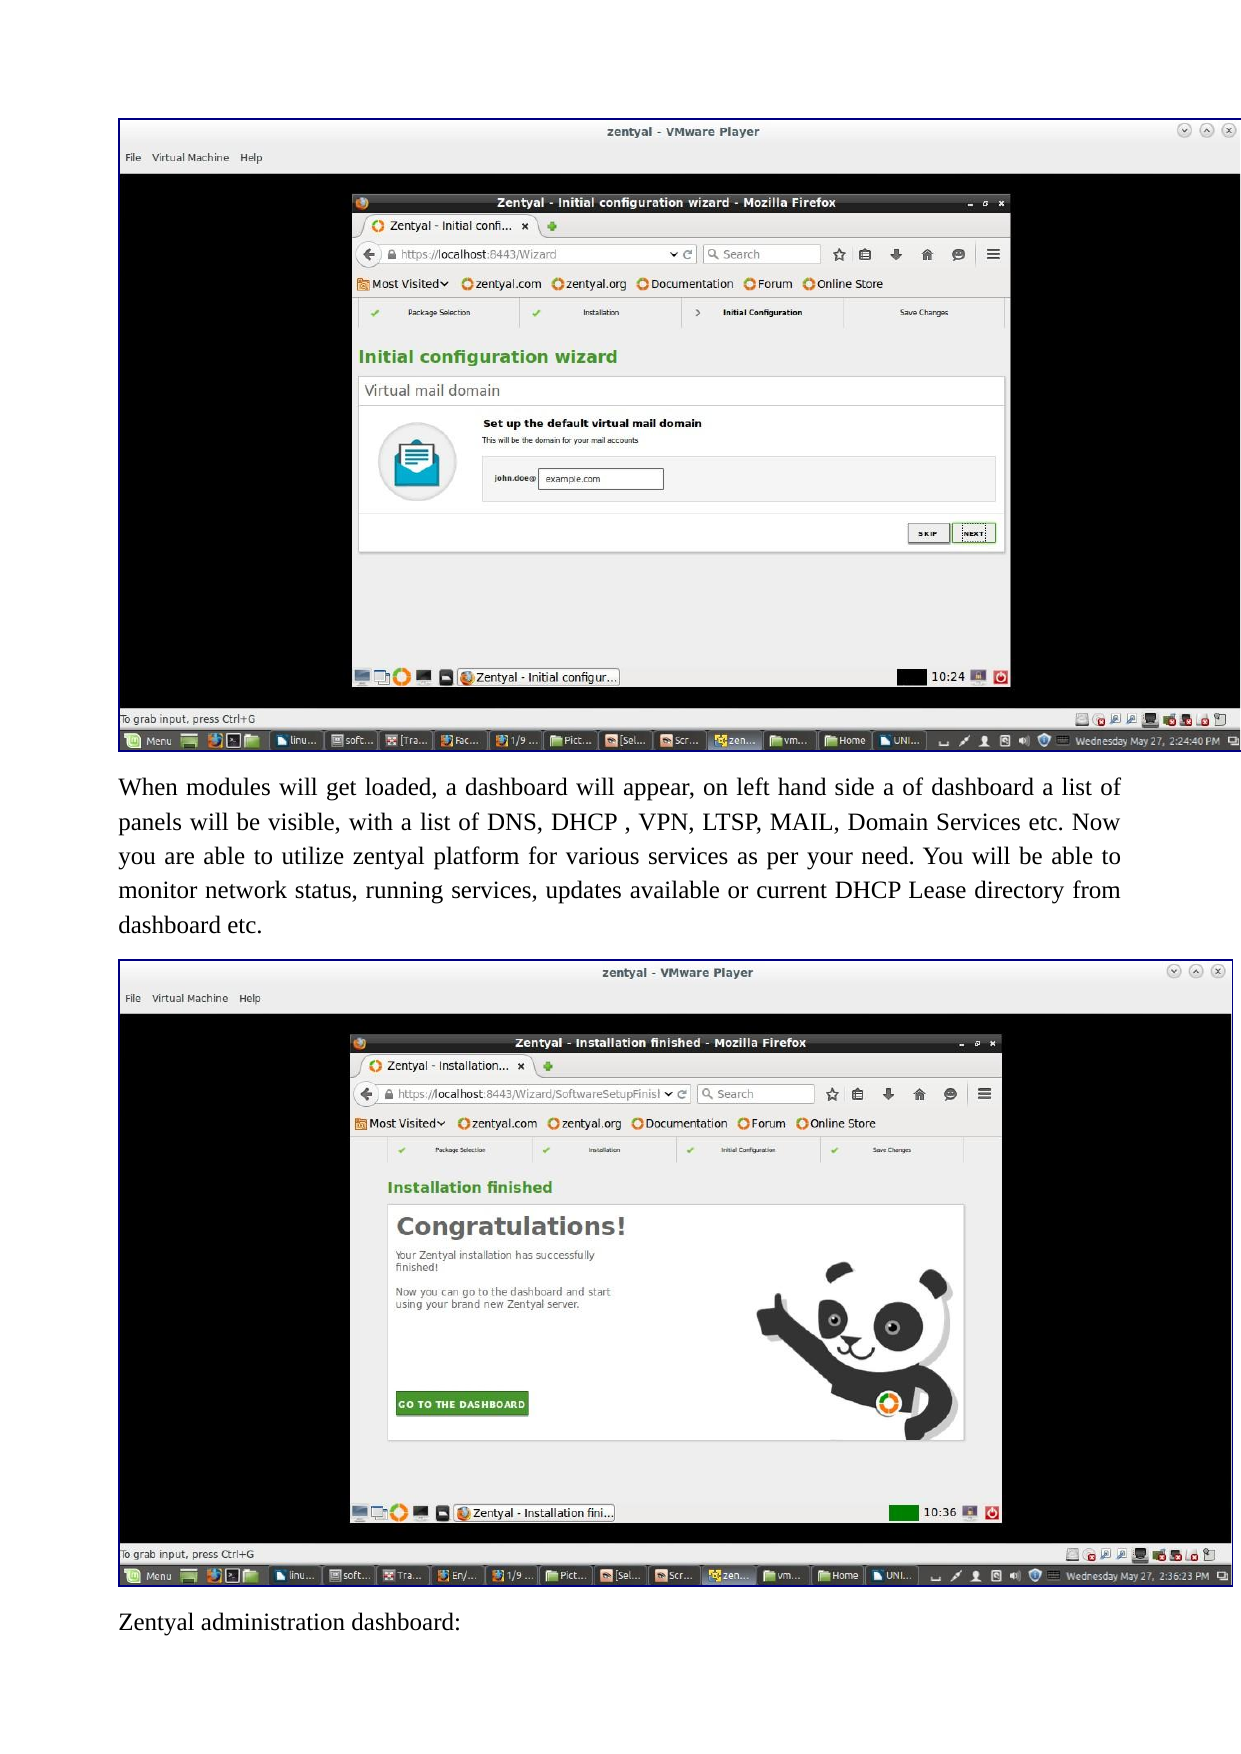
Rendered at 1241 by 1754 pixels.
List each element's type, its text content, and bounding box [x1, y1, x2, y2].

text When modules will get loaded, a dashboard will appear, on left hand side a of dashboard a list of panels will be visible, with a list of DNS, DHCP , VPN, LTSP, MAIL, Domain Services etc. Now you are able to utilize zentyal platform for various services as per your need. You will be able to monitor network status, running services, updates available or current DHCP Lease directory from dashboard etc. [118, 772, 1122, 939]
text Zentyal administration dashboard: [118, 1607, 1122, 1636]
picture [120, 120, 1241, 750]
picture [120, 961, 1232, 1585]
